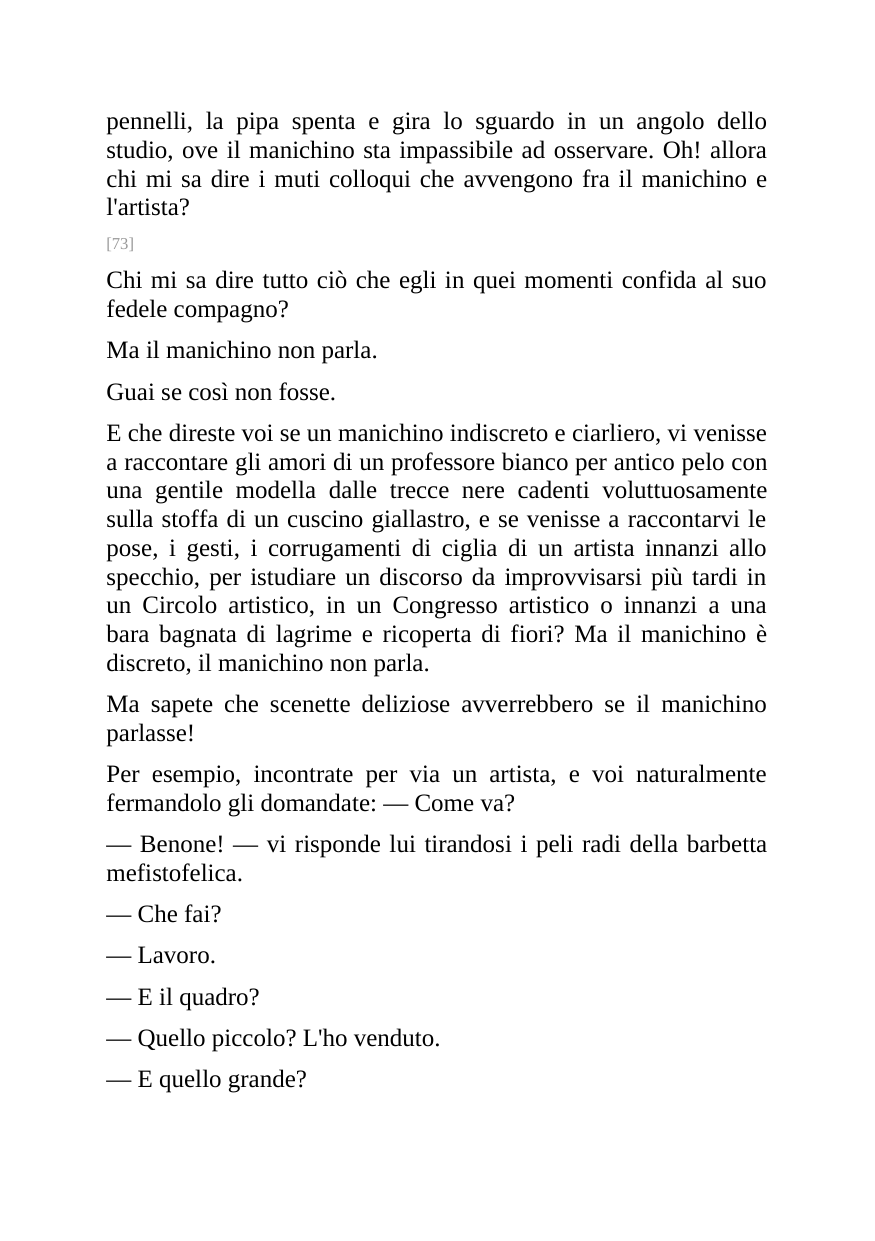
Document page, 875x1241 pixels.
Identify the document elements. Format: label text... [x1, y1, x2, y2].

text — Che fai? [106, 899, 768, 928]
text pennelli, la pipa spenta e gira lo sguardo in un angolo dello studio, ove il manichino sta impassibile ad osservare. Oh! allora chi mi sa dire i muti colloqui che avvengono fra il manichino e l'artista? [106, 106, 768, 221]
text E che direste voi se un manichino indiscreto e ciarliero, vi venisse a raccontare gli amori di un professore bianco per antico pelo con una gentile modella dalle trecce nere cadenti voluttuosamente sulla stoffa di un cuscino giallastro, e se venisse a raccontarvi le pose, i gesti, i corrugamenti di ciglia di un artista innanzi allo specchio, per istudiare un discorso da improvvisarsi più tardi in un Circolo artistico, in un Congresso artistico o innanzi a una bara bagnata di lagrime e ricoperta di fiori? Ma il manichino è discreto, il manichino non parla. [106, 418, 768, 677]
text Ma sapete che scenette deliziose avverrebbero se il manichino parlasse! [106, 689, 768, 747]
text Guai se così non fosse. [106, 377, 768, 405]
text — Benone! — vi risponde lui tirandosi i peli radi della barbetta mefistofelica. [106, 829, 768, 887]
text Per esempio, incontrate per via un artista, e voi naturalmente fermandolo gli domandate: — Come va? [106, 759, 768, 817]
text Ma il manichino non parla. [106, 335, 768, 364]
text [73] [134, 234, 768, 253]
text — Quello piccolo? L'ho venduto. [106, 1023, 768, 1052]
text — E quello grande? [106, 1064, 768, 1093]
text — E il quadro? [106, 982, 768, 1010]
text — Lavoro. [106, 940, 768, 969]
text Chi mi sa dire tutto ciò che egli in quei momenti confida al suo fedele compagno? [106, 265, 768, 323]
